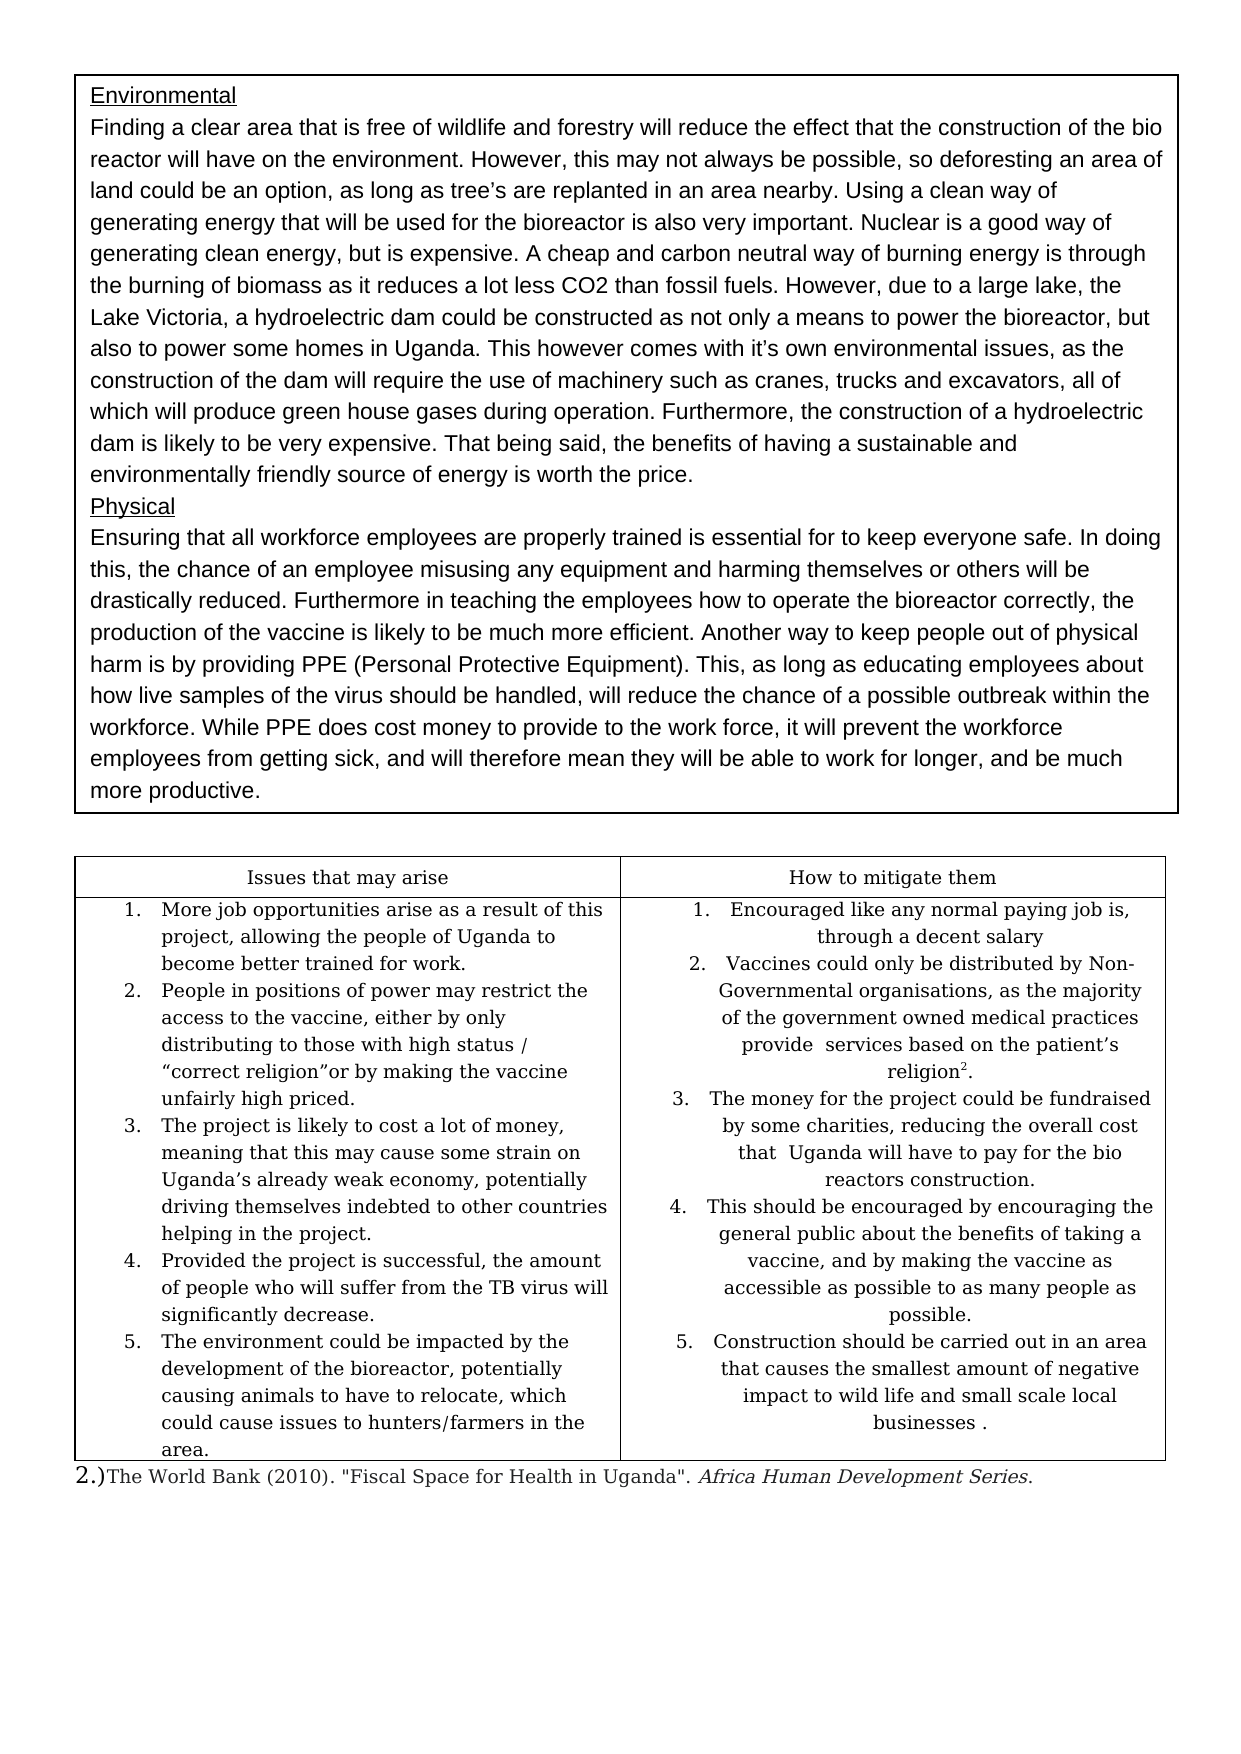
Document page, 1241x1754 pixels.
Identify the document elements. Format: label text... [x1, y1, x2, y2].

text 2.)The World Bank (2010). "Fiscal Space for Health in Uganda". Africa Human Development Series. [75, 1461, 1165, 1489]
text Ensuring that all workforce employees are properly trained is essential for to keep everyone safe. In doing this, the chance of an employee misusing any equipment and harming themselves or others will be drastically reduced. Furthermore in teaching the employees how to operate the bioreactor correctly, the production of the vaccine is likely to be much more efficient. Another way to keep people out of physical harm is by providing PPE (Personal Protective Equipment). This, as long as educating employees about how live samples of the virus should be handled, will reduce the chance of a possible outbreak within the workforce. While PPE does cost money to provide to the work force, it will prevent the workforce employees from getting sick, and will therefore mean they will be able to work for longer, and be much more productive. [90, 524, 1163, 803]
text Finding a clear area that is free of wildlife and forestry will reduce the effect that the construction of the bio reactor will have on the environment. However, this may not always be possible, so deforesting an area of land could be an option, as long as tree’s are replanted in an area nearby. Using a clean way of generating energy that will be used for the bioreactor is also very important. Nuclear is a good way of generating clean energy, but is expensive. A cheap and carbon neutral way of burning energy is through the burning of biomass as it reduces a lot less CO2 than fossil fuels. However, due to a large lake, the Lake Victoria, a hydroelectric dam could be constructed as not only a means to power the bioreactor, but also to power some homes in Uganda. This however comes with it’s own environmental issues, as the construction of the dam will require the use of machinery such as cranes, trucks and excavators, all of which will produce green house gases during operation. Furthermore, the construction of a hydroelectric dam is likely to be very expensive. That being said, the benefits of having a sustainable and environmentally friendly source of energy is worth the price. [90, 114, 1163, 488]
table_cell Encouraged like any normal paying job is, through a decent salary Vaccines could only be distributed by Non-Governmental organisations, as the majority of the government owned medical practices provide services based on the patient’s religion2. The money for the project could be fundraised by some charities, reducing the overall cost that Uganda will have to pay for the bio reactors construction. This should be encouraged by encouraging the general public about the benefits of taking a vaccine, and by making the vaccine as accessible as possible to as many people as possible. Construction should be carried out in an area that causes the smallest amount of negative impact to wild life and small scale local businesses . [621, 898, 1165, 1460]
table_header How to mitigate them [621, 857, 1165, 897]
table_cell More job opportunities arise as a result of this project, allowing the people of Uganda to become better trained for work. People in positions of power may restrict the access to the vaccine, either by only distributing to those with high status / “correct religion”or by making the vaccine unfairly high priced. The project is likely to cost a lot of money, meaning that this may cause some strain on Uganda’s already weak economy, potentially driving themselves indebted to other countries helping in the project. Provided the project is successful, the amount of people who will suffer from the TB virus will significantly decrease. The environment could be impacted by the development of the bioreactor, potentially causing animals to have to relocate, which could cause issues to hunters/farmers in the area. [76, 898, 620, 1460]
text Physical [90, 493, 1163, 519]
text Environmental [90, 82, 1163, 109]
table_header Issues that may arise [76, 857, 620, 897]
